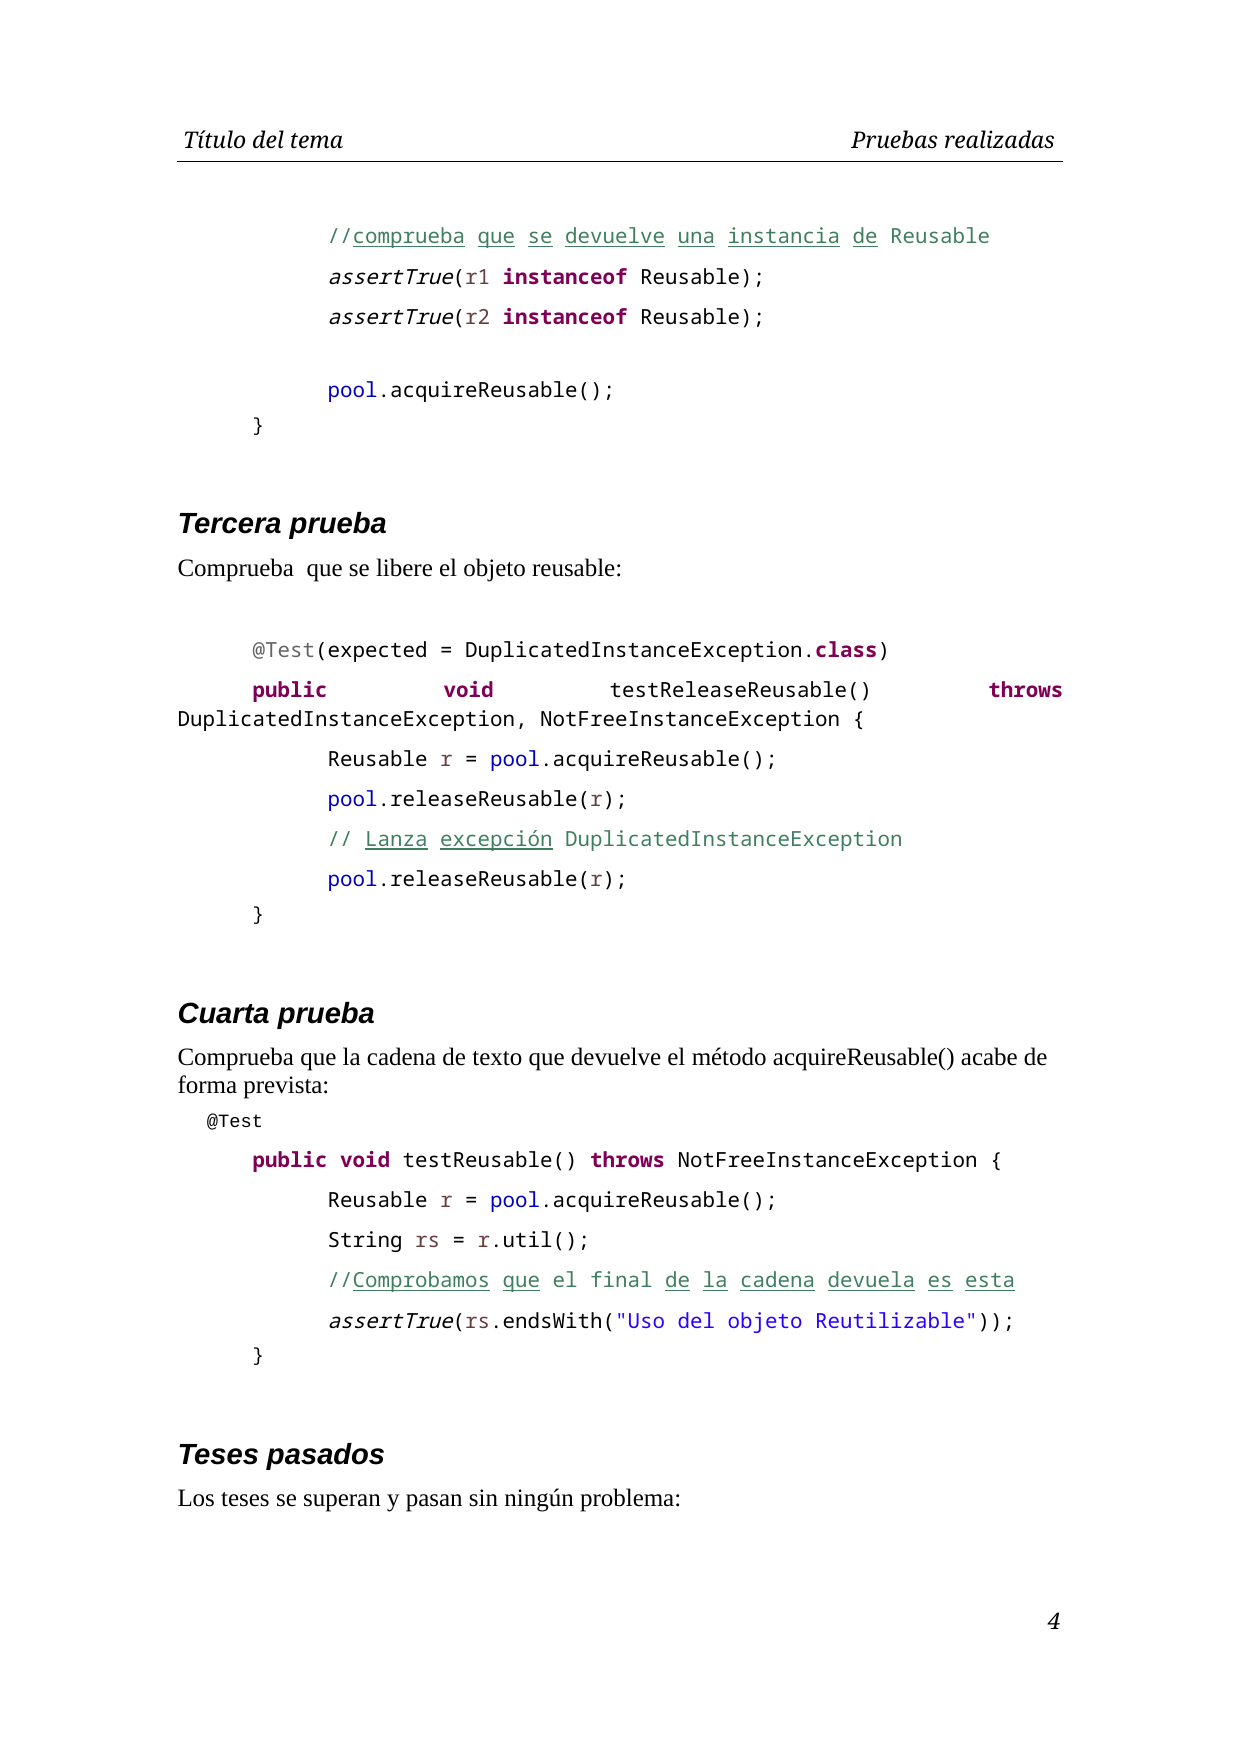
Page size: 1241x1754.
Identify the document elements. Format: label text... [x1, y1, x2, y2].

text assertTrue(rs.endsWith("Uso del objeto Reutilizable")); [177, 1306, 1063, 1334]
text } [177, 1346, 1063, 1367]
text assertTrue(r1 instanceof Reusable); [177, 262, 1063, 290]
text Reusable r = pool.acquireReusable(); [177, 744, 1063, 772]
text assertTrue(r2 instanceof Reusable); [177, 302, 1063, 331]
text pool.releaseReusable(r); [177, 784, 1063, 813]
text public void testReusable() throws NotFreeInstanceException { [177, 1145, 1063, 1173]
text pool.releaseReusable(r); [177, 864, 1063, 893]
text public void testReleaseReusable() throws DuplicatedInstanceException, NotFreeInstanceException { [177, 675, 1063, 732]
subtitle Cuarta prueba [177, 996, 1063, 1029]
text Comprueba que se libere el objeto reusable: [177, 553, 1063, 581]
text Reusable r = pool.acquireReusable(); [177, 1185, 1063, 1213]
subtitle Teses pasados [177, 1437, 1063, 1471]
text pool.acquireReusable(); [177, 375, 1063, 404]
text Comprueba que la cadena de texto que devuelve el método acquireReusable() acabe de forma prevista: [177, 1042, 1063, 1099]
text @Test [177, 1112, 1063, 1133]
text // Lanza excepción DuplicatedInstanceException [177, 824, 1063, 853]
subtitle Tercera prueba [177, 507, 1063, 540]
text } [177, 905, 1063, 926]
text //comprueba que se devuelve una instancia de Reusable [177, 222, 1063, 250]
text String rs = r.util(); [177, 1225, 1063, 1254]
text //Comprobamos que el final de la cadena devuela es esta [177, 1266, 1063, 1294]
text Los teses se superan y pasan sin ningún problema: [177, 1483, 1063, 1512]
text @Test(expected = DuplicatedInstanceException.class) [177, 635, 1063, 663]
text } [177, 416, 1063, 437]
